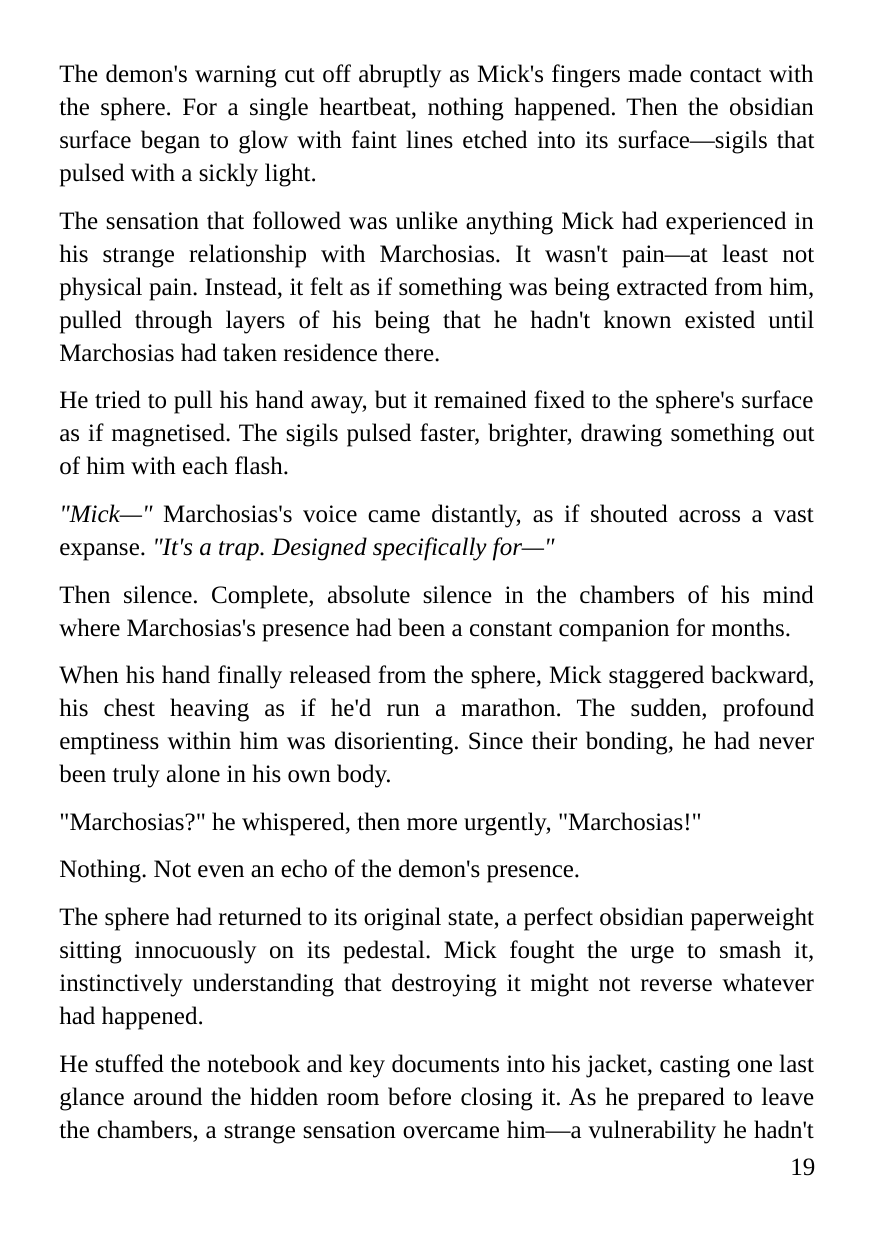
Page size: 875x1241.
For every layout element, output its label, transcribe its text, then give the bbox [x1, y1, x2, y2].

text "Marchosias?" he whispered, then more urgently, "Marchosias!" [59, 807, 815, 836]
text He tried to pull his hand away, but it remained fixed to the sphere's surface as if magnetised. The sigils pulsed faster, brighter, drawing something out of him with each flash. [59, 385, 815, 480]
text Nothing. Not even an echo of the demon's presence. [59, 854, 815, 883]
text When his hand finally released from the sphere, Mick staggered backward, his chest heaving as if he'd run a marathon. The sudden, profound emptiness within him was disorienting. Since their bonding, he had never been truly alone in his own body. [59, 660, 815, 788]
text He stuffed the notebook and key documents into his jacket, casting one last glance around the hidden room before closing it. As he prepared to leave the chambers, a strange sensation overcame him—a vulnerability he hadn't [59, 1049, 815, 1144]
text The sensation that followed was unlike anything Mick had experienced in his strange relationship with Marchosias. It wasn't pain—at least not physical pain. Instead, it felt as if something was being extracted from him, pulled through layers of his being that he hadn't known existed until Marchosias had taken residence there. [59, 206, 815, 367]
text "Mick—" Marchosias's voice came distantly, as if shouted across a vast expanse. "It's a trap. Designed specifically for—" [59, 499, 815, 561]
text Then silence. Complete, absolute silence in the chambers of his mind where Marchosias's presence had been a constant companion for months. [59, 580, 815, 641]
text The demon's warning cut off abruptly as Mick's fingers made contact with the sphere. For a single heartbeat, nothing happened. Then the obsidian surface began to glow with faint lines etched into its surface—sigils that pulsed with a sickly light. [59, 59, 815, 187]
text The sphere had returned to its original state, a perfect obsidian paperweight sitting innocuously on its pedestal. Mick fought the urge to smash it, instinctively understanding that destroying it might not reverse whatever had happened. [59, 902, 815, 1030]
